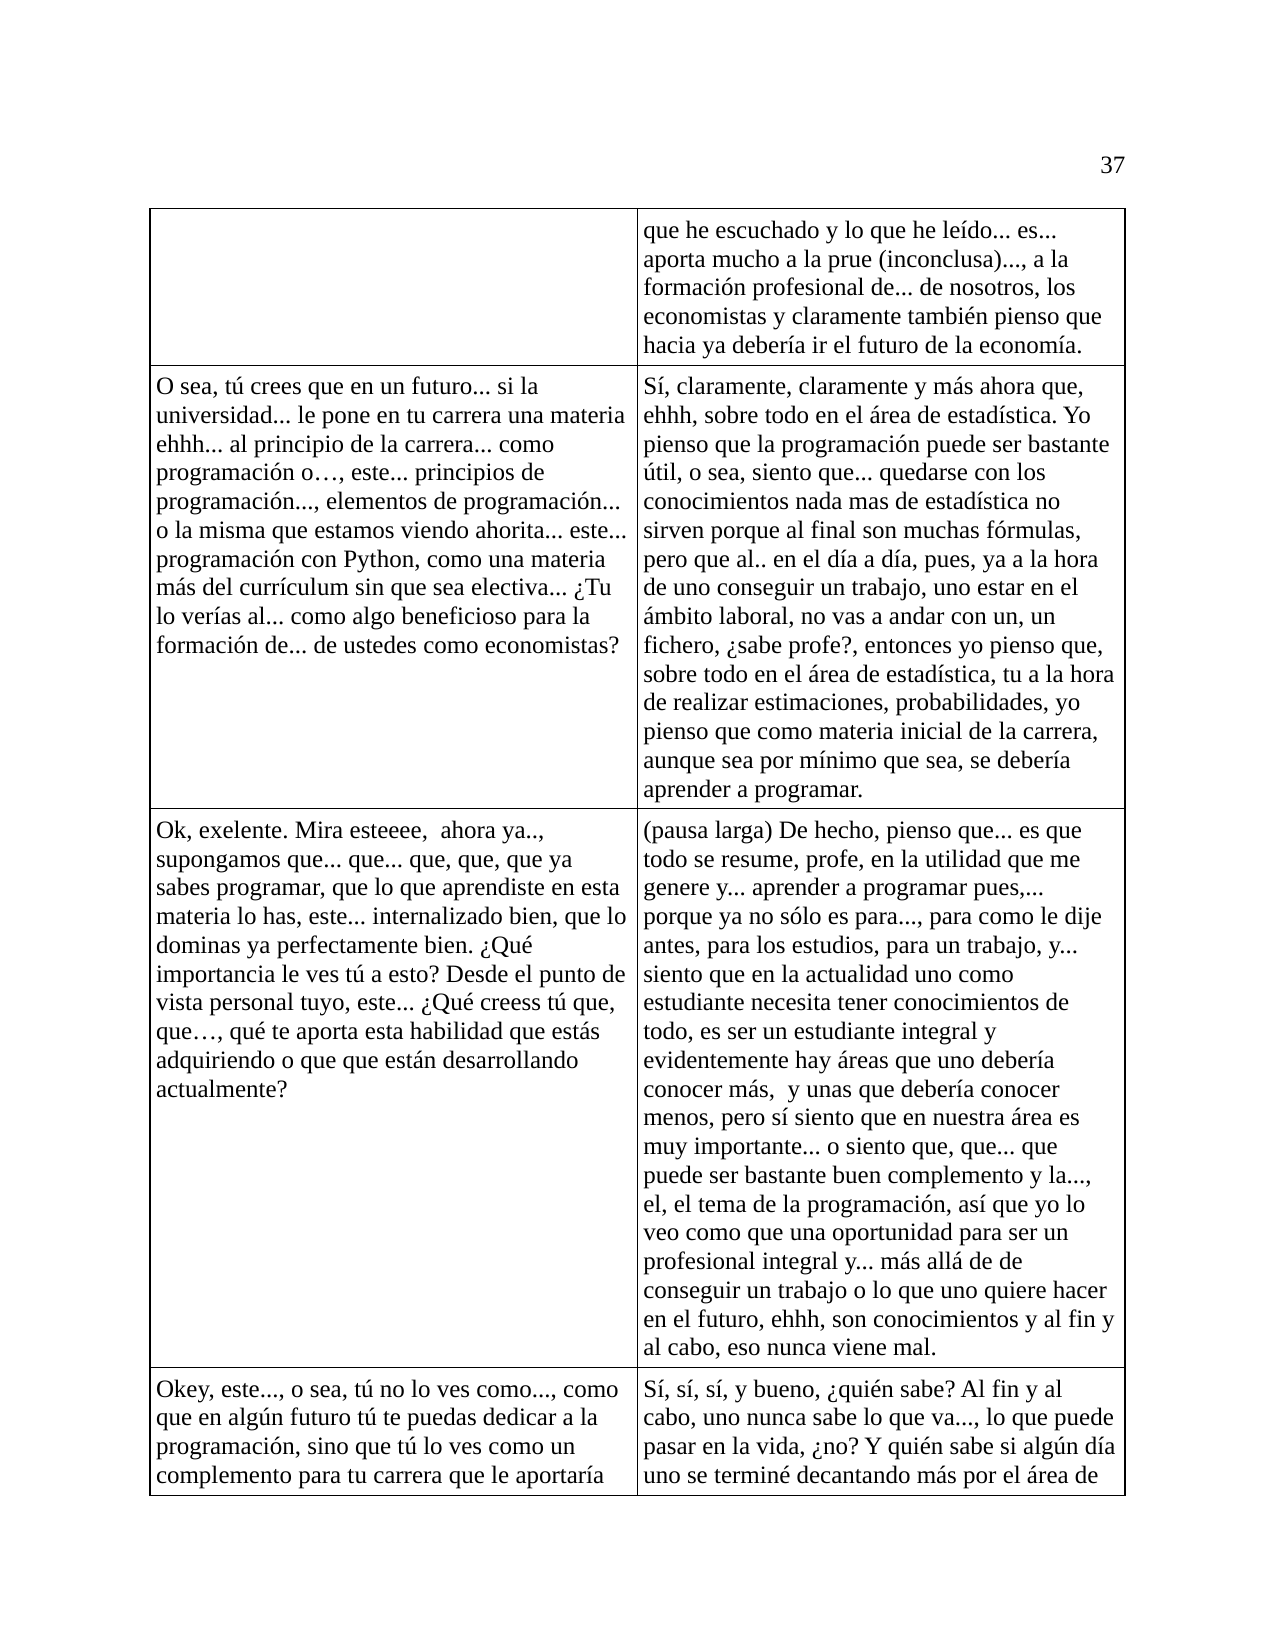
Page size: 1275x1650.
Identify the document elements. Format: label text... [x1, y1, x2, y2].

table_cell Sí, sí, sí, y bueno, ¿quién sabe? Al fin y al cabo, uno nunca sabe lo que va..., lo que puede pasar en la vida, ¿no? Y quién sabe si algún día uno se terminé decantando más por el área de [638, 1368, 1124, 1494]
table_cell (pausa larga) De hecho, pienso que... es que todo se resume, profe, en la utilidad que me genere y... aprender a programar pues,... porque ya no sólo es para..., para como le dije antes, para los estudios, para un trabajo, y... siento que en la actualidad uno como estudiante necesita tener conocimientos de todo, es ser un estudiante integral y evidentemente hay áreas que uno debería conocer más, y unas que debería conocer menos, pero sí siento que en nuestra área es muy importante... o siento que, que... que puede ser bastante buen complemento y la..., el, el tema de la programación, así que yo lo veo como que una oportunidad para ser un profesional integral y... más allá de de conseguir un trabajo o lo que uno quiere hacer en el futuro, ehhh, son conocimientos y al fin y al cabo, eso nunca viene mal. [638, 809, 1124, 1367]
table_cell [151, 209, 637, 364]
table_cell O sea, tú crees que en un futuro... si la universidad... le pone en tu carrera una materia ehhh... al principio de la carrera... como programación o…, este... principios de programación..., elementos de programación... o la misma que estamos viendo ahorita... este... programación con Python, como una materia más del currículum sin que sea electiva... ¿Tu lo verías al... como algo beneficioso para la formación de... de ustedes como economistas? [151, 366, 637, 808]
table_cell Sí, claramente, claramente y más ahora que, ehhh, sobre todo en el área de estadística. Yo pienso que la programación puede ser bastante útil, o sea, siento que... quedarse con los conocimientos nada mas de estadística no sirven porque al final son muchas fórmulas, pero que al.. en el día a día, pues, ya a la hora de uno conseguir un trabajo, uno estar en el ámbito laboral, no vas a andar con un, un fichero, ¿sabe profe?, entonces yo pienso que, sobre todo en el área de estadística, tu a la hora de realizar estimaciones, probabilidades, yo pienso que como materia inicial de la carrera, aunque sea por mínimo que sea, se debería aprender a programar. [638, 366, 1124, 808]
table_cell que he escuchado y lo que he leído... es... aporta mucho a la prue (inconclusa)..., a la formación profesional de... de nosotros, los economistas y claramente también pienso que hacia ya debería ir el futuro de la economía. [638, 209, 1124, 364]
table_cell Okey, este..., o sea, tú no lo ves como..., como que en algún futuro tú te puedas dedicar a la programación, sino que tú lo ves como un complemento para tu carrera que le aportaría [151, 1368, 637, 1494]
table_cell Ok, exelente. Mira esteeee, ahora ya.., supongamos que... que... que, que, que ya sabes programar, que lo que aprendiste en esta materia lo has, este... internalizado bien, que lo dominas ya perfectamente bien. ¿Qué importancia le ves tú a esto? Desde el punto de vista personal tuyo, este... ¿Qué creess tú que, que…, qué te aporta esta habilidad que estás adquiriendo o que que están desarrollando actualmente? [151, 809, 637, 1367]
